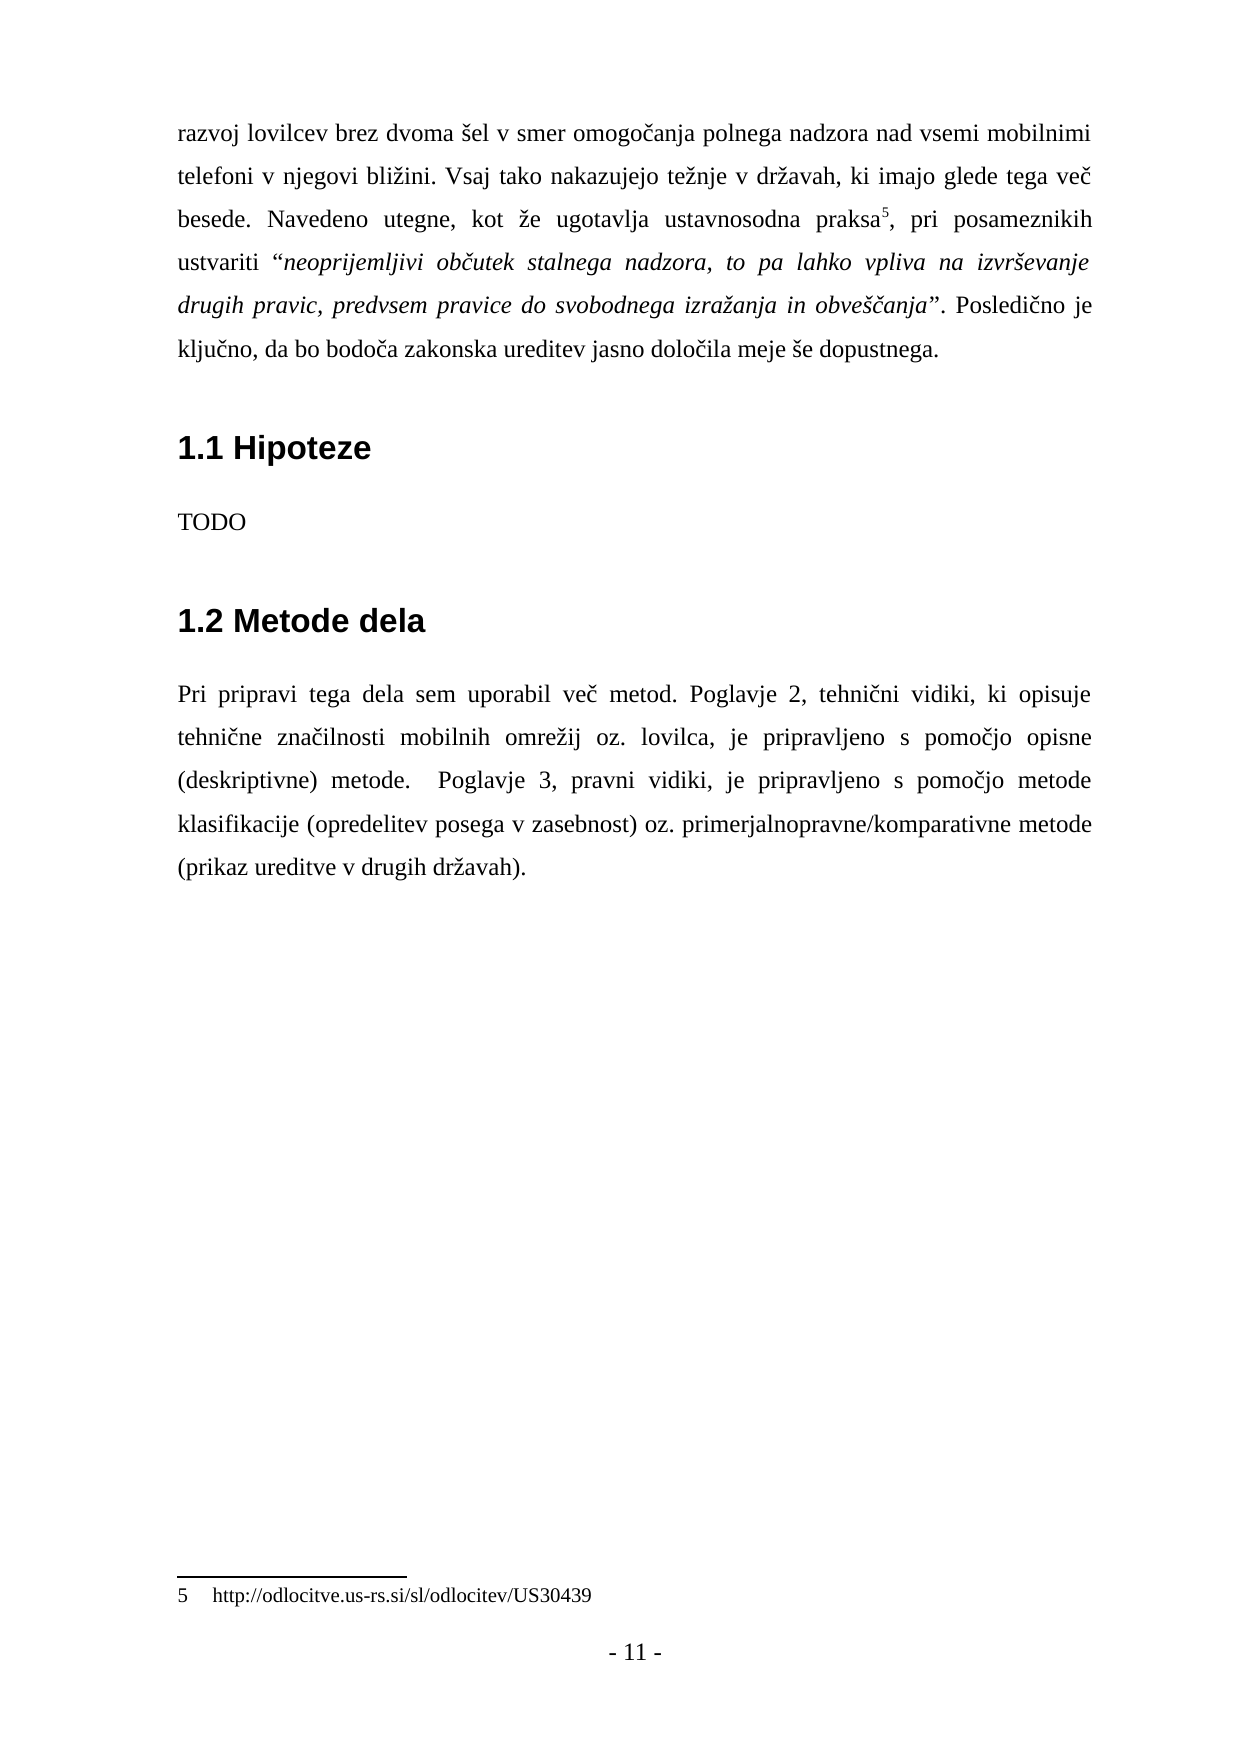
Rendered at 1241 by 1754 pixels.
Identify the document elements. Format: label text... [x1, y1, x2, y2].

subtitle 1.2 Metode dela [177, 601, 1093, 639]
text Pri pripravi tega dela sem uporabil več metod. Poglavje 2, tehnični vidiki, ki opisuje tehnične značilnosti mobilnih omrežij oz. lovilca, je pripravljeno s pomočjo opisne (deskriptivne) metode. Poglavje 3, pravni vidiki, je pripravljeno s pomočjo metode klasifikacije (opredelitev posega v zasebnost) oz. primerjalnopravne/komparativne metode (prikaz ureditve v drugih državah). [177, 679, 1093, 881]
text http://odlocitve.us-rs.si/sl/odlocitev/US30439 [177, 1583, 1093, 1607]
text razvoj lovilcev brez dvoma šel v smer omogočanja polnega nadzora nad vsemi mobilnimi telefoni v njegovi bližini. Vsaj tako nakazujejo težnje v državah, ki imajo glede tega več besede. Navedeno utegne, kot že ugotavlja ustavnosodna praksa, pri posameznikih ustvariti “neoprijemljivi občutek stalnega nadzora, to pa lahko vpliva na izvrševanje drugih pravic, predvsem pravice do svobodnega izražanja in obveščanja”. Posledično je ključno, da bo bodoča zakonska ureditev jasno določila meje še dopustnega. [177, 118, 1093, 362]
subtitle 1.1 Hipoteze [177, 428, 1093, 466]
text TODO [177, 507, 1093, 535]
